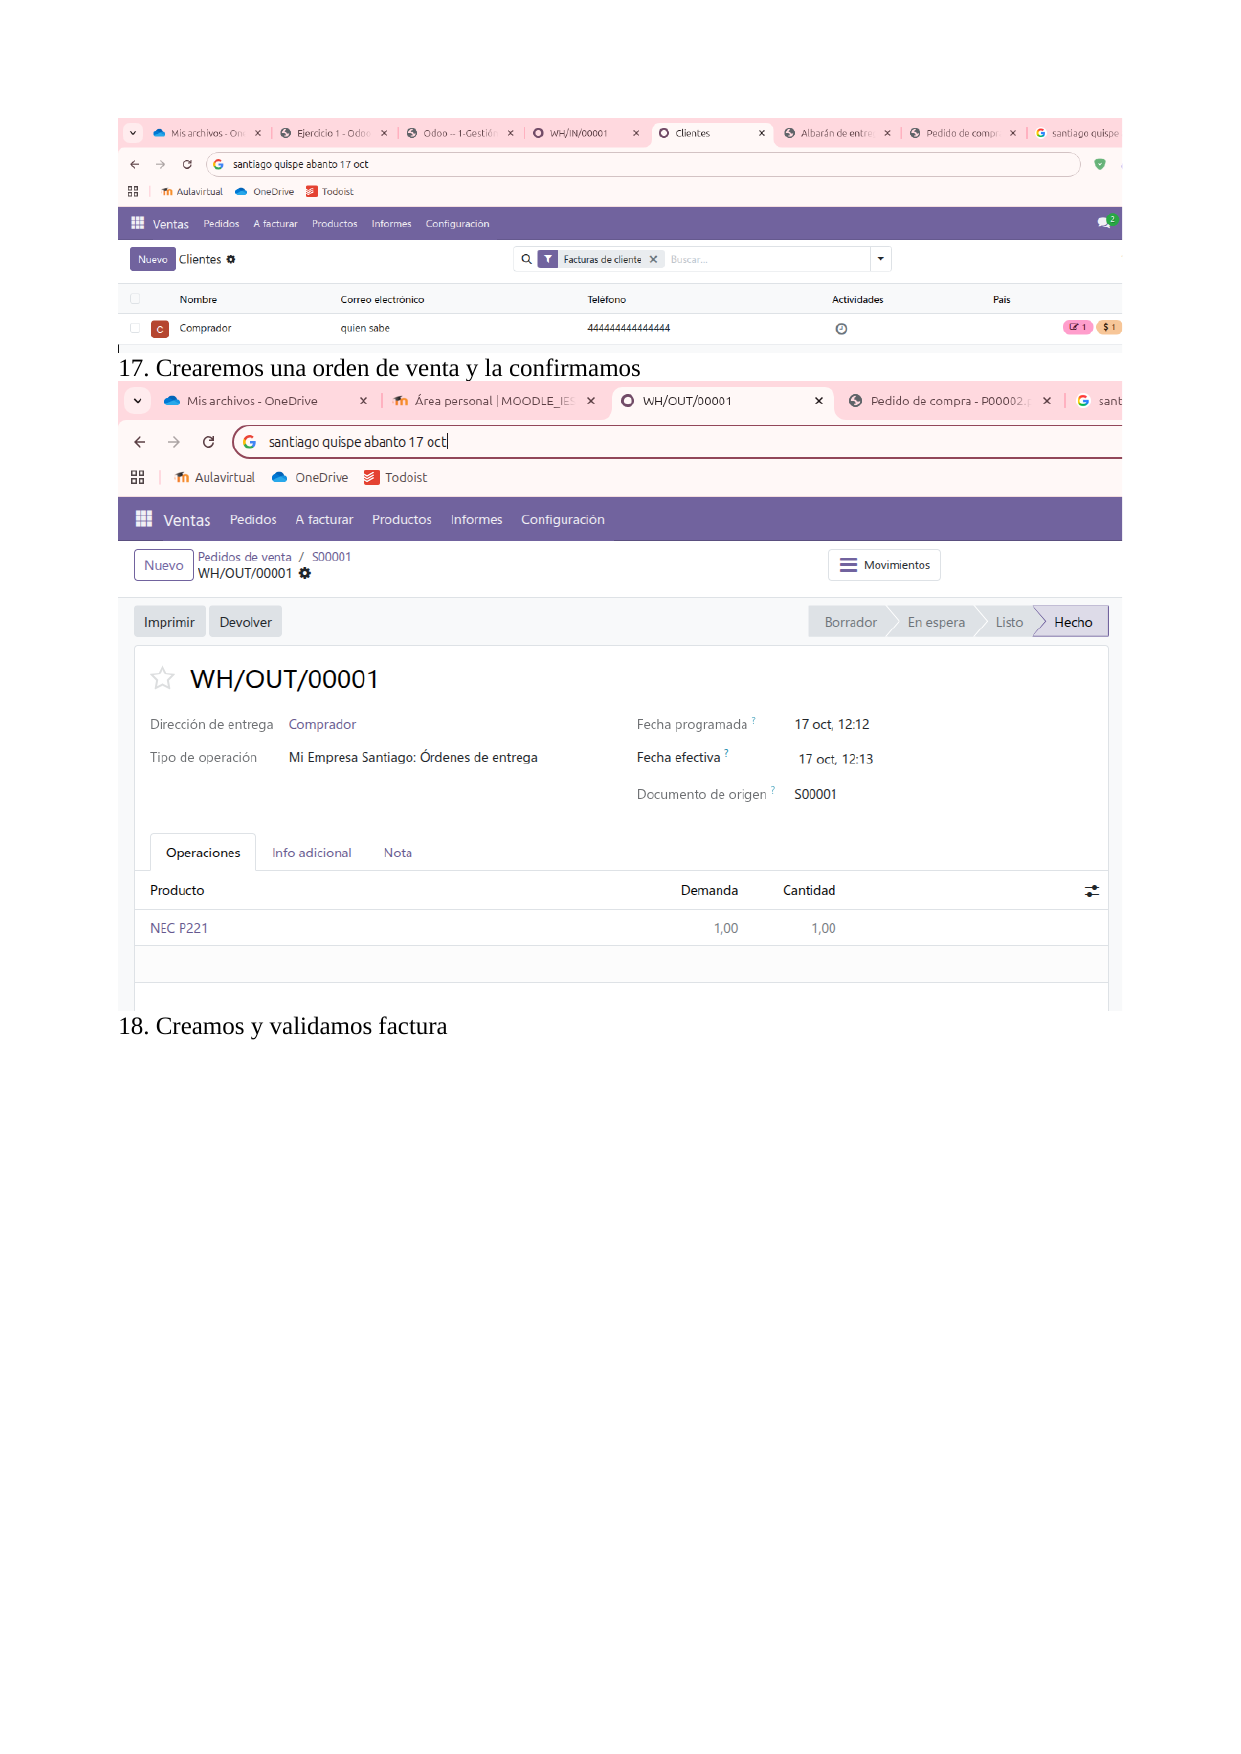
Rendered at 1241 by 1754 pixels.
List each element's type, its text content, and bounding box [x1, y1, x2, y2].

picture [118, 118, 1123, 353]
text 17. Crearemos una orden de venta y la confirmamos [118, 353, 1122, 381]
picture [118, 381, 1123, 1011]
text 18. Creamos y validamos factura [118, 1011, 1122, 1039]
